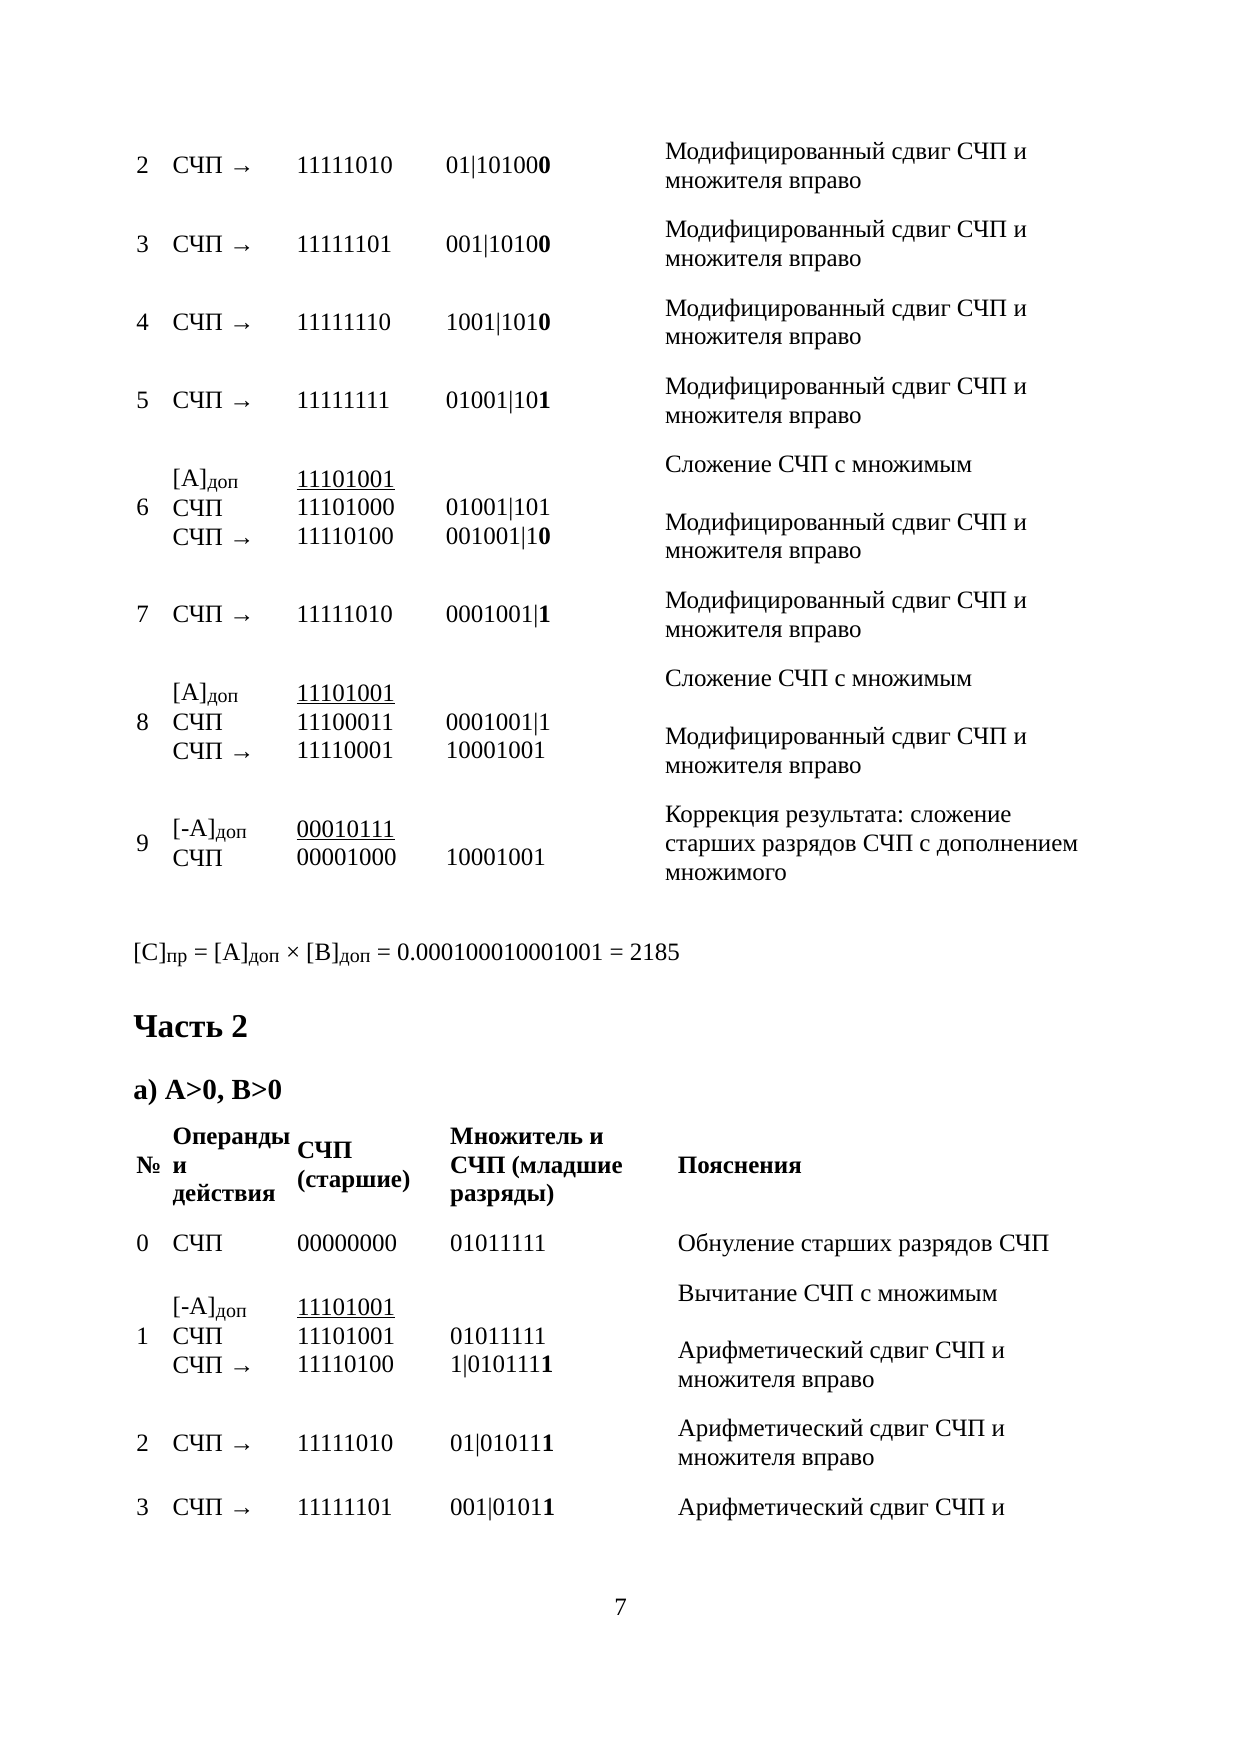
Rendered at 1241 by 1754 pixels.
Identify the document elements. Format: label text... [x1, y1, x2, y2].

table_cell СЧП → [170, 1489, 294, 1538]
table_cell Обнуление старших разрядов СЧП [675, 1225, 1107, 1275]
table_cell 00000000 [294, 1225, 447, 1275]
table_cell 1001|1010 [443, 290, 662, 368]
table_cell Сложение СЧП с множимым Модифицированный сдвиг СЧП и множителя вправо [662, 446, 1107, 582]
table_header Пояснения [675, 1118, 1107, 1225]
table_cell 01|101000 [443, 133, 662, 211]
table_cell 11111010 [294, 133, 443, 211]
table_cell 11111111 [294, 368, 443, 446]
table_cell 001|10100 [443, 211, 662, 290]
table_cell Коррекция результата: сложение старших разрядов СЧП с дополнением множимого [662, 796, 1107, 903]
table_cell СЧП → [170, 211, 293, 290]
table_cell 0001001|1 10001001 [443, 661, 662, 796]
table_header СЧП (старшие) [294, 1118, 447, 1225]
table_cell Вычитание СЧП с множимым Арифметический сдвиг СЧП и множителя вправо [675, 1275, 1107, 1411]
table_header Операнды и действия [170, 1118, 294, 1225]
table_cell 11111110 [294, 290, 443, 368]
table_cell 01001|101 001001|10 [443, 446, 662, 582]
table_cell Сложение СЧП с множимым Модифицированный сдвиг СЧП и множителя вправо [662, 661, 1107, 796]
table_cell [-A]доп СЧП СЧП → [170, 1275, 294, 1411]
table_cell 10001001 [443, 796, 662, 903]
table_cell [A]доп СЧП СЧП → [170, 661, 293, 796]
subtitle Часть 2 [133, 1007, 1107, 1045]
table_cell [-A]доп СЧП [170, 796, 293, 903]
table_cell СЧП → [170, 368, 293, 446]
table_cell 8 [133, 661, 169, 796]
table_cell Модифицированный сдвиг СЧП и множителя вправо [662, 133, 1107, 211]
table_cell 2 [133, 1411, 169, 1489]
table_header Множитель и СЧП (младшие разряды) [447, 1118, 675, 1225]
table_cell СЧП → [170, 133, 293, 211]
table_cell 11101001 11101001 11110100 [294, 1275, 447, 1411]
table_cell СЧП → [170, 1411, 294, 1489]
table_cell 4 [133, 290, 169, 368]
table_cell 2 [133, 133, 169, 211]
table_cell 01|010111 [447, 1411, 675, 1489]
table_cell Модифицированный сдвиг СЧП и множителя вправо [662, 582, 1107, 661]
subtitle а) A>0, B>0 [133, 1072, 1107, 1106]
table_cell 11111010 [294, 582, 443, 661]
table_cell 001|01011 [447, 1489, 675, 1538]
table_cell Модифицированный сдвиг СЧП и множителя вправо [662, 211, 1107, 290]
table_cell 11111101 [294, 1489, 447, 1538]
table_cell 0001001|1 [443, 582, 662, 661]
table_cell 11101001 11100011 11110001 [294, 661, 443, 796]
table_cell 6 [133, 446, 169, 582]
table_cell СЧП [170, 1225, 294, 1275]
table_cell 5 [133, 368, 169, 446]
table_header № [133, 1118, 169, 1225]
table_cell 01011111 1|0101111 [447, 1275, 675, 1411]
table_cell [A]доп СЧП СЧП → [170, 446, 293, 582]
table_cell 7 [133, 582, 169, 661]
table_cell Модифицированный сдвиг СЧП и множителя вправо [662, 290, 1107, 368]
table_cell СЧП → [170, 582, 293, 661]
table_cell 1 [133, 1275, 169, 1411]
table_cell Арифметический сдвиг СЧП и [675, 1489, 1107, 1538]
text [C]пр = [A]доп × [B]доп = 0.000100010001001 = 2185 [133, 903, 1107, 967]
table_cell 0 [133, 1225, 169, 1275]
table_cell 11111010 [294, 1411, 447, 1489]
table_cell Арифметический сдвиг СЧП и множителя вправо [675, 1411, 1107, 1489]
table_cell 3 [133, 1489, 169, 1538]
table_cell 3 [133, 211, 169, 290]
table_cell 11111101 [294, 211, 443, 290]
table_cell 01001|101 [443, 368, 662, 446]
table_cell 11101001 11101000 11110100 [294, 446, 443, 582]
table_cell 9 [133, 796, 169, 903]
table_cell 01011111 [447, 1225, 675, 1275]
table_cell Модифицированный сдвиг СЧП и множителя вправо [662, 368, 1107, 446]
table_cell 00010111 00001000 [294, 796, 443, 903]
table_cell СЧП → [170, 290, 293, 368]
